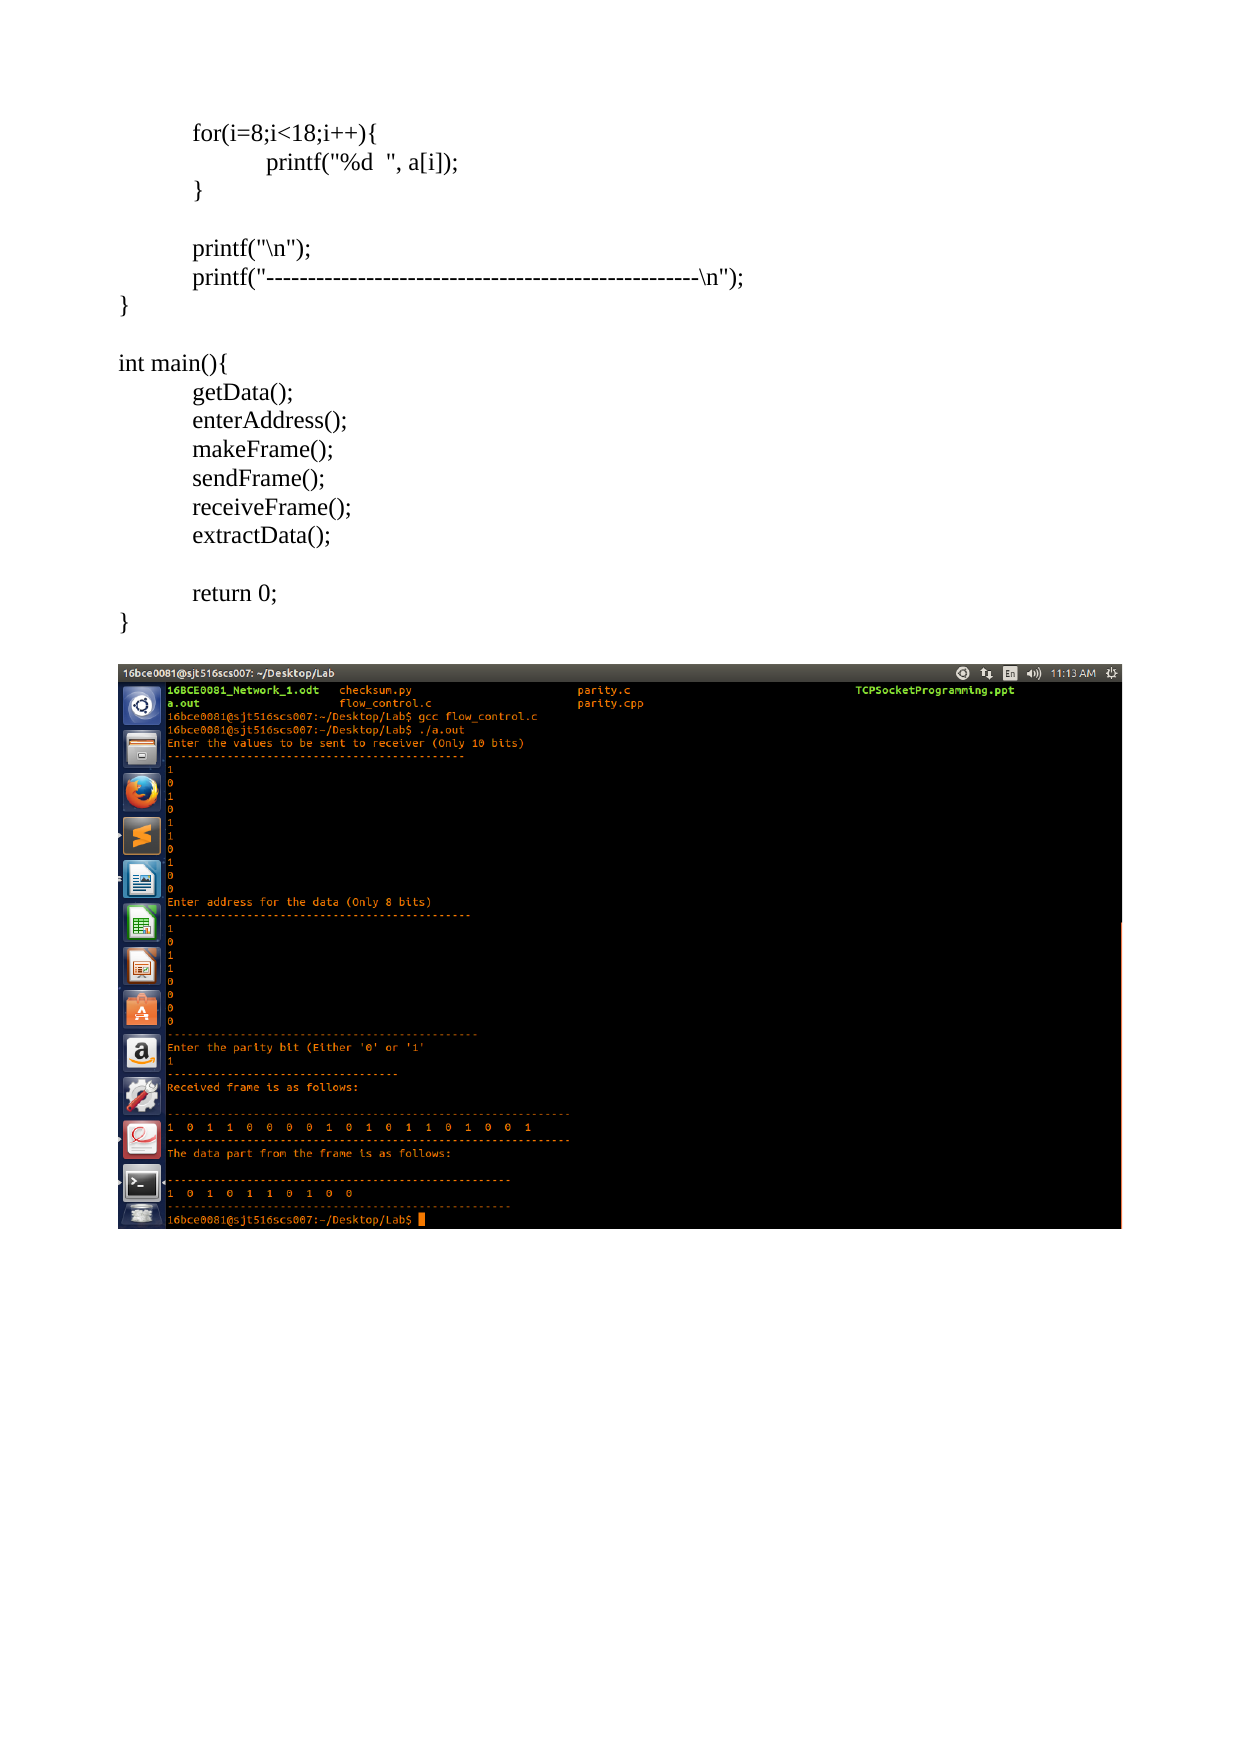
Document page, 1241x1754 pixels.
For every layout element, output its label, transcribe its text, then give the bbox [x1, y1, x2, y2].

text extractData(); [118, 521, 1122, 549]
text printf("%d ", a[i]); [118, 147, 1122, 176]
text printf("----------------------------------------------------\n"); [118, 262, 1122, 291]
text receiveFrame(); [118, 492, 1122, 521]
text } [118, 291, 1122, 319]
text for(i=8;i<18;i++){ [118, 118, 1122, 147]
text getData(); [118, 377, 1122, 406]
text return 0; [118, 578, 1122, 607]
text } [118, 176, 1122, 204]
picture [118, 664, 1123, 1229]
text int main(){ [118, 348, 1122, 377]
text sendFrame(); [118, 463, 1122, 492]
text makeFrame(); [118, 434, 1122, 463]
text } [118, 607, 1122, 636]
text enterAddress(); [118, 406, 1122, 434]
text printf("\n"); [118, 233, 1122, 262]
